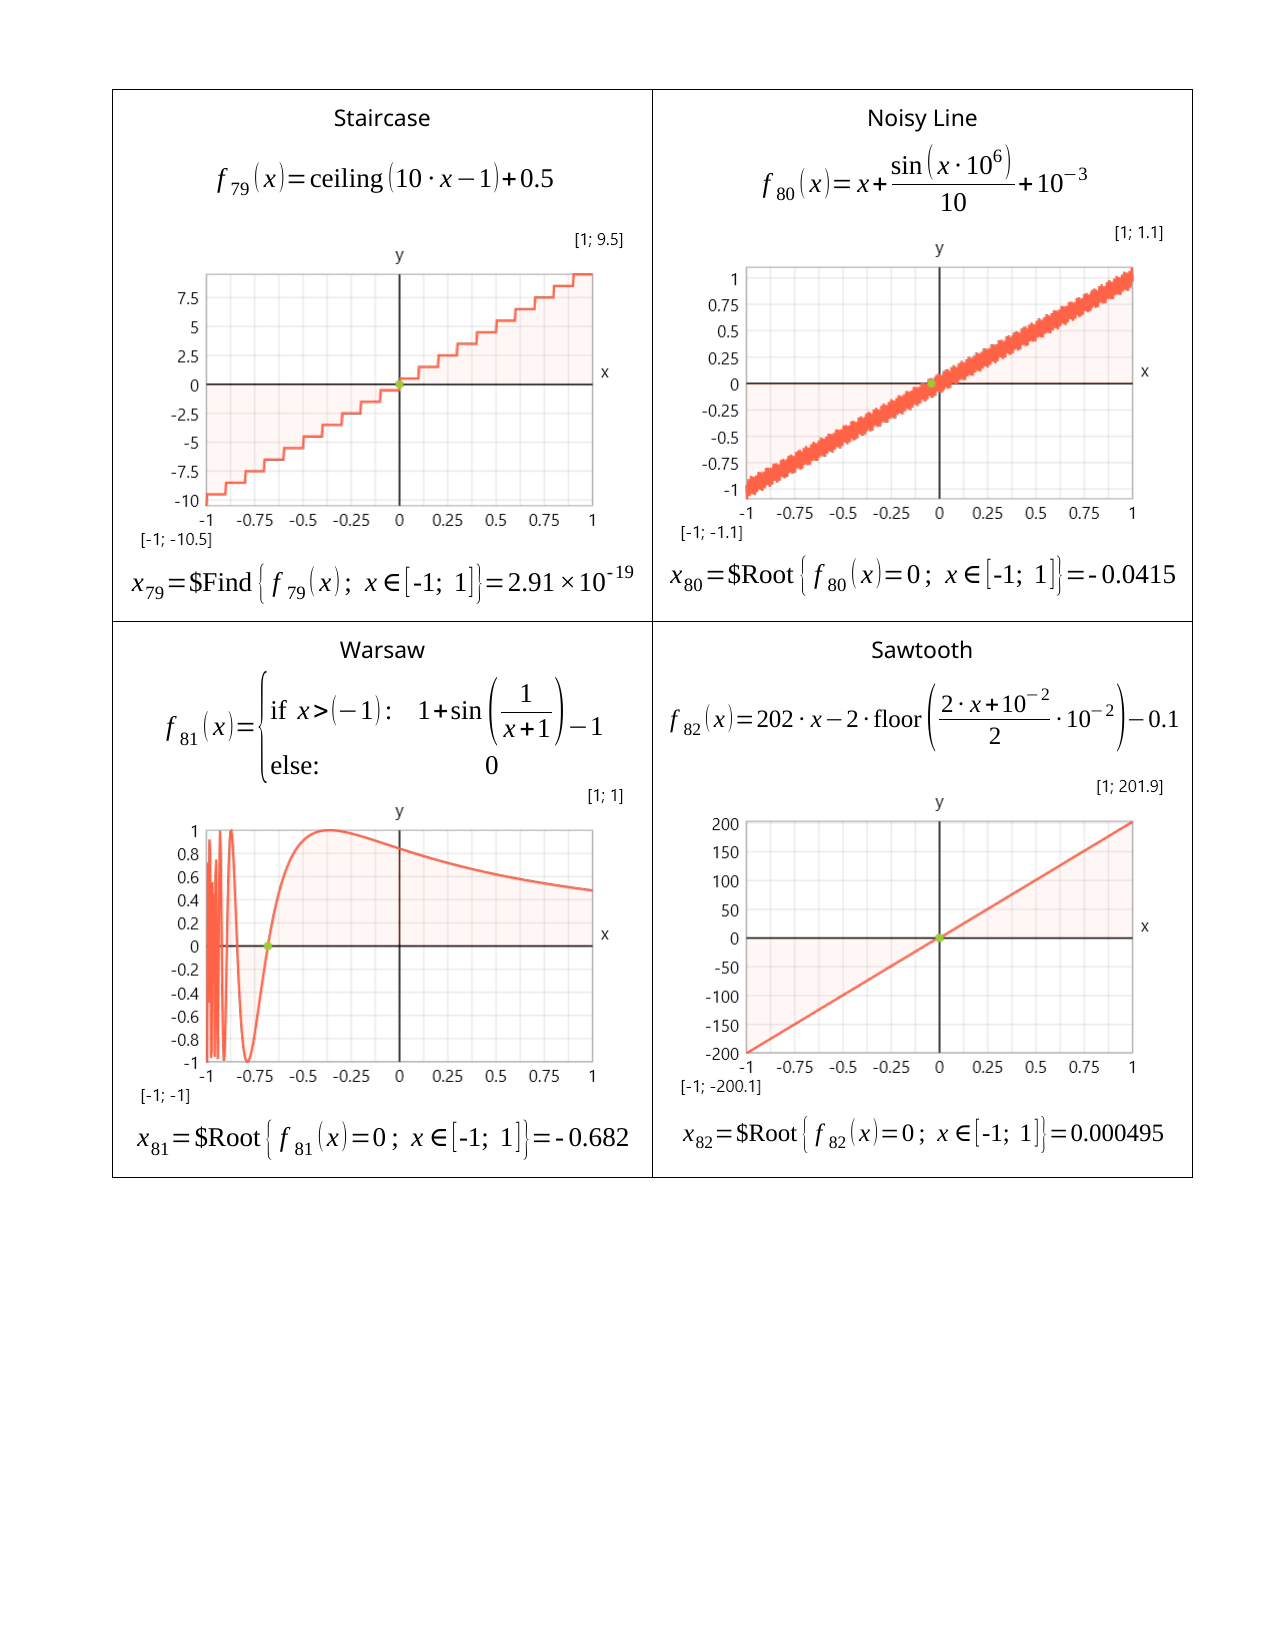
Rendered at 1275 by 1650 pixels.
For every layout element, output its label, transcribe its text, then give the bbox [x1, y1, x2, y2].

table_cell Noisy Line [653, 90, 1192, 621]
picture [677, 221, 1167, 545]
picture [137, 228, 627, 552]
table_cell Warsaw [113, 622, 652, 1177]
picture [137, 785, 627, 1108]
table_cell Staircase [113, 90, 652, 621]
table_cell Sawtooth [653, 622, 1192, 1177]
picture [677, 775, 1167, 1099]
